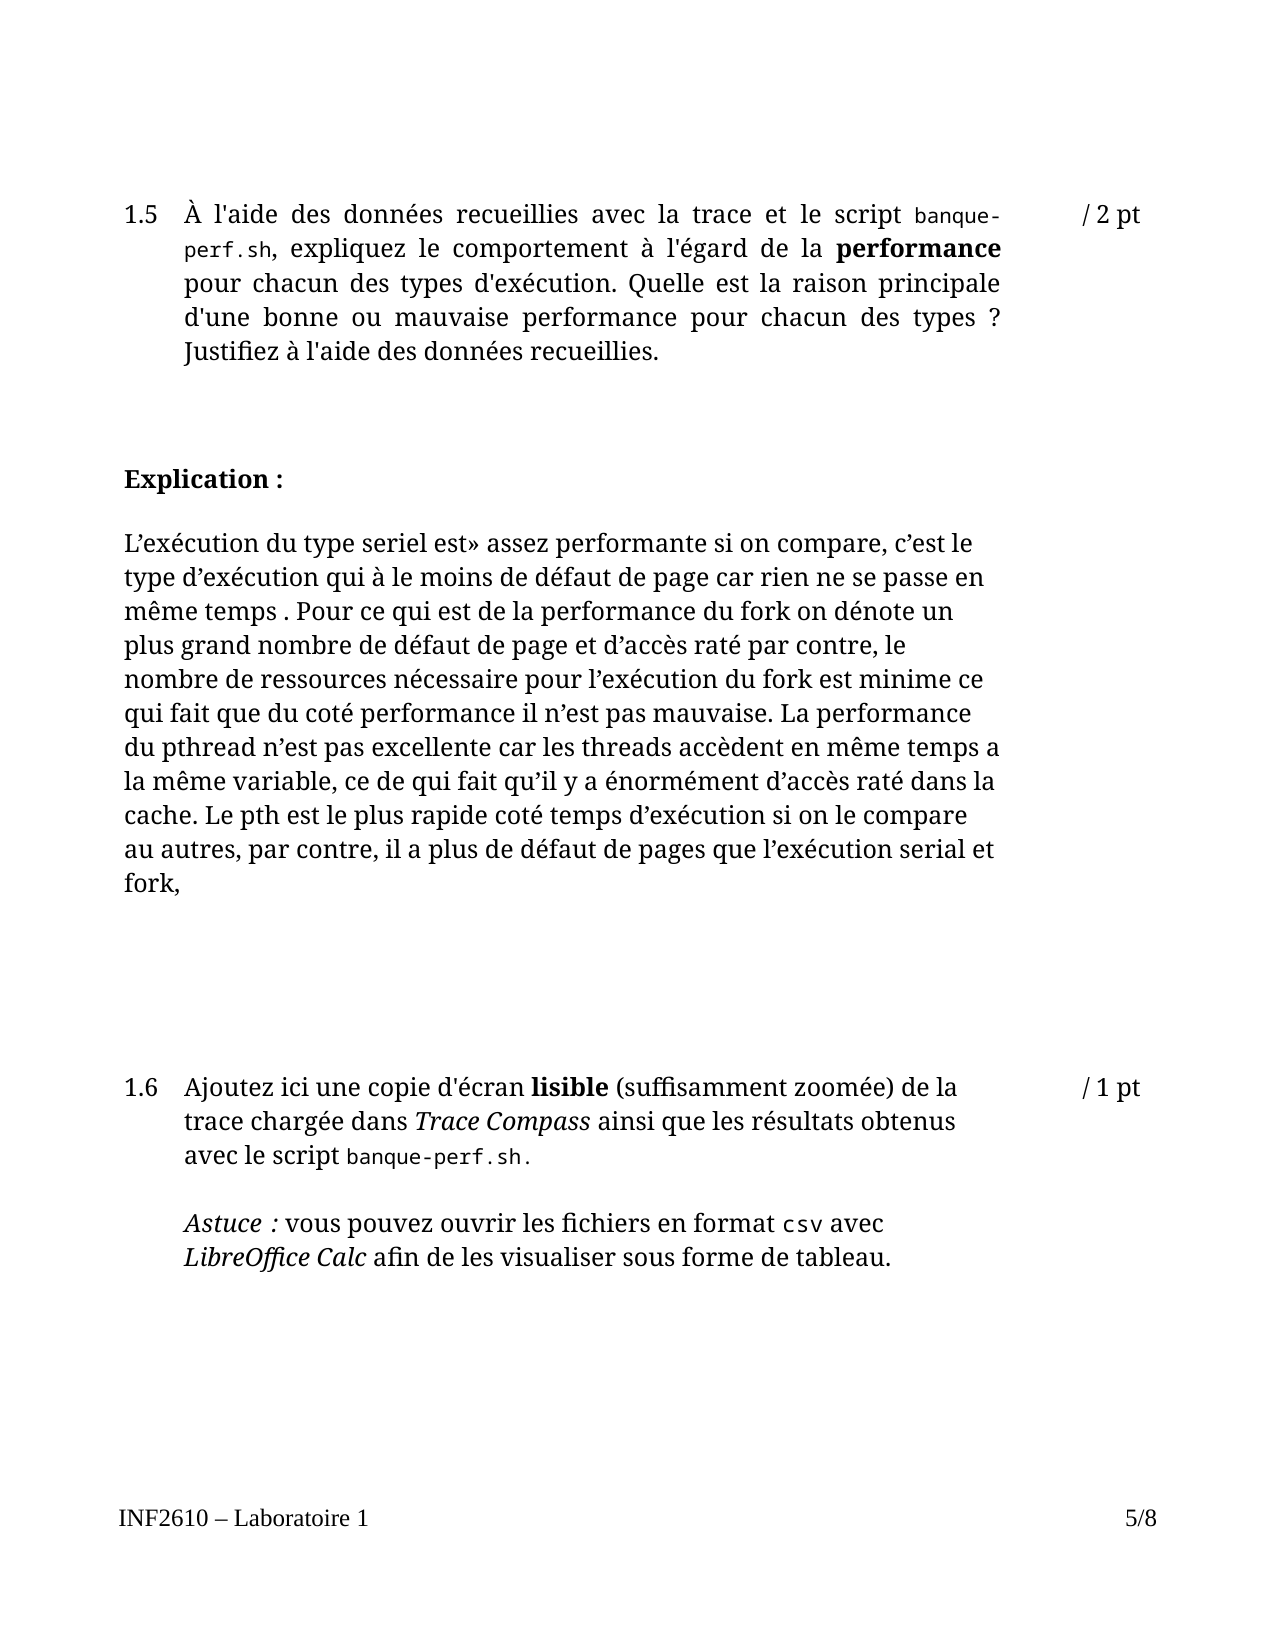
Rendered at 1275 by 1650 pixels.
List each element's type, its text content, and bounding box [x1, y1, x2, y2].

table_cell [1008, 1049, 1077, 1280]
table_cell [1008, 176, 1077, 1049]
table_cell / 2 pt [1077, 176, 1155, 1049]
table_cell À l'aide des données recueillies avec la trace et le script banque-perf.sh, expliquez le comportement à l'égard de la performance pour chacun des types d'exécution. Quelle est la raison principale d'une bonne ou mauvaise performance pour chacun des types ? Justifiez à l'aide des données recueillies. Explication : L’exécution du type seriel est» assez performante si on compare, c’est le type d’exécution qui à le moins de défaut de page car rien ne se passe en même temps . Pour ce qui est de la performance du fork on dénote un plus grand nombre de défaut de page et d’accès raté par contre, le nombre de ressources nécessaire pour l’exécution du fork est minime ce qui fait que du coté performance il n’est pas mauvaise. La performance du pthread n’est pas excellente car les threads accèdent en même temps a la même variable, ce de qui fait qu’il y a énormément d’accès raté dans la cache. Le pth est le plus rapide coté temps d’exécution si on le compare au autres, par contre, il a plus de défaut de pages que l’exécution serial et fork, [118, 176, 1007, 1049]
table_cell Ajoutez ici une copie d'écran lisible (suffisamment zoomée) de la trace chargée dans Trace Compass ainsi que les résultats obtenus avec le script banque-perf.sh. Astuce : vous pouvez ouvrir les fichiers en format csv avec LibreOffice Calc afin de les visualiser sous forme de tableau. [118, 1049, 1007, 1280]
table_cell / 1 pt [1077, 1049, 1155, 1280]
